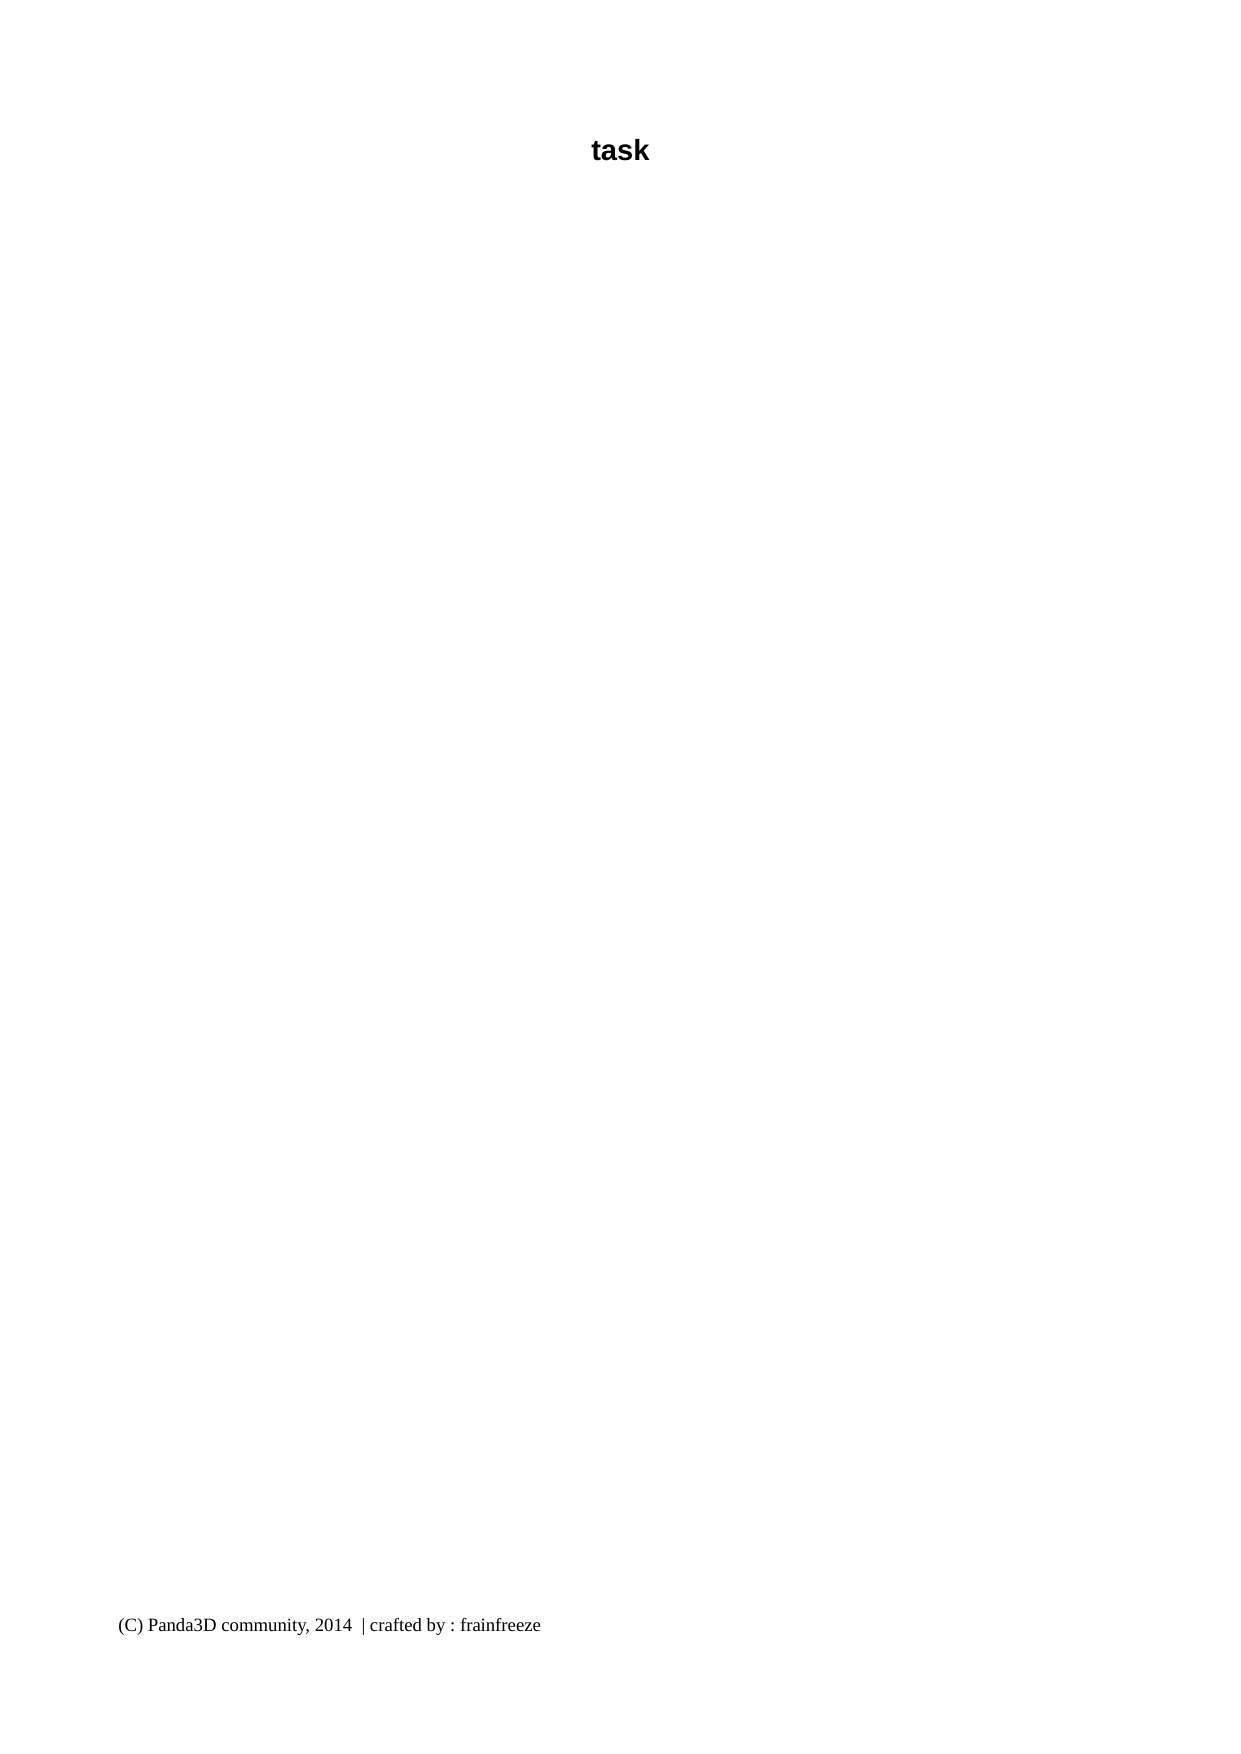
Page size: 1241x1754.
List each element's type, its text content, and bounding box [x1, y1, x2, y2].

subtitle task [118, 133, 1122, 166]
